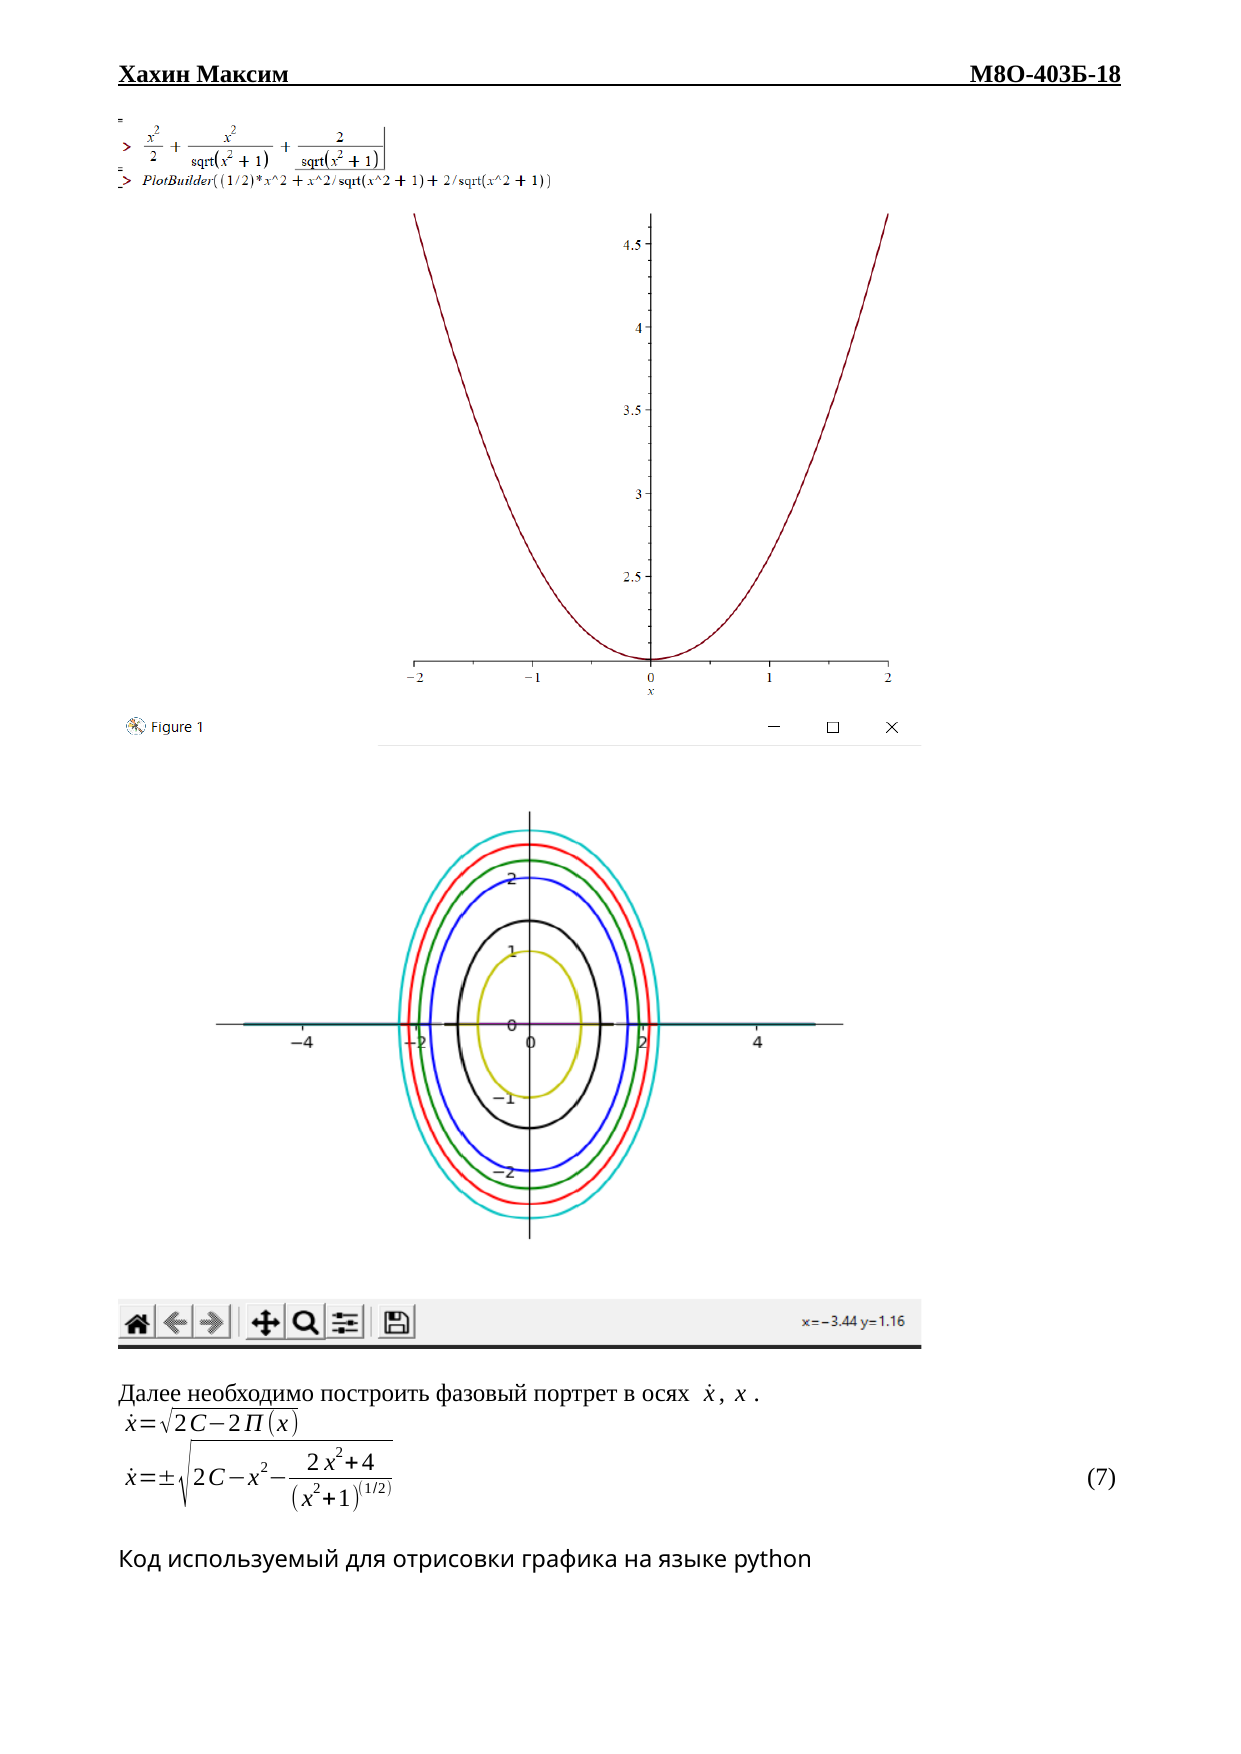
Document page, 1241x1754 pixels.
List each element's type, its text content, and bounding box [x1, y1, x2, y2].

text Далее необходимо построить фазовый портрет в осях . [118, 1378, 1122, 1406]
text Код используемый для отрисовки графика на языке python [118, 1542, 1122, 1603]
picture [118, 117, 1123, 1349]
text (7) [118, 1439, 1122, 1513]
